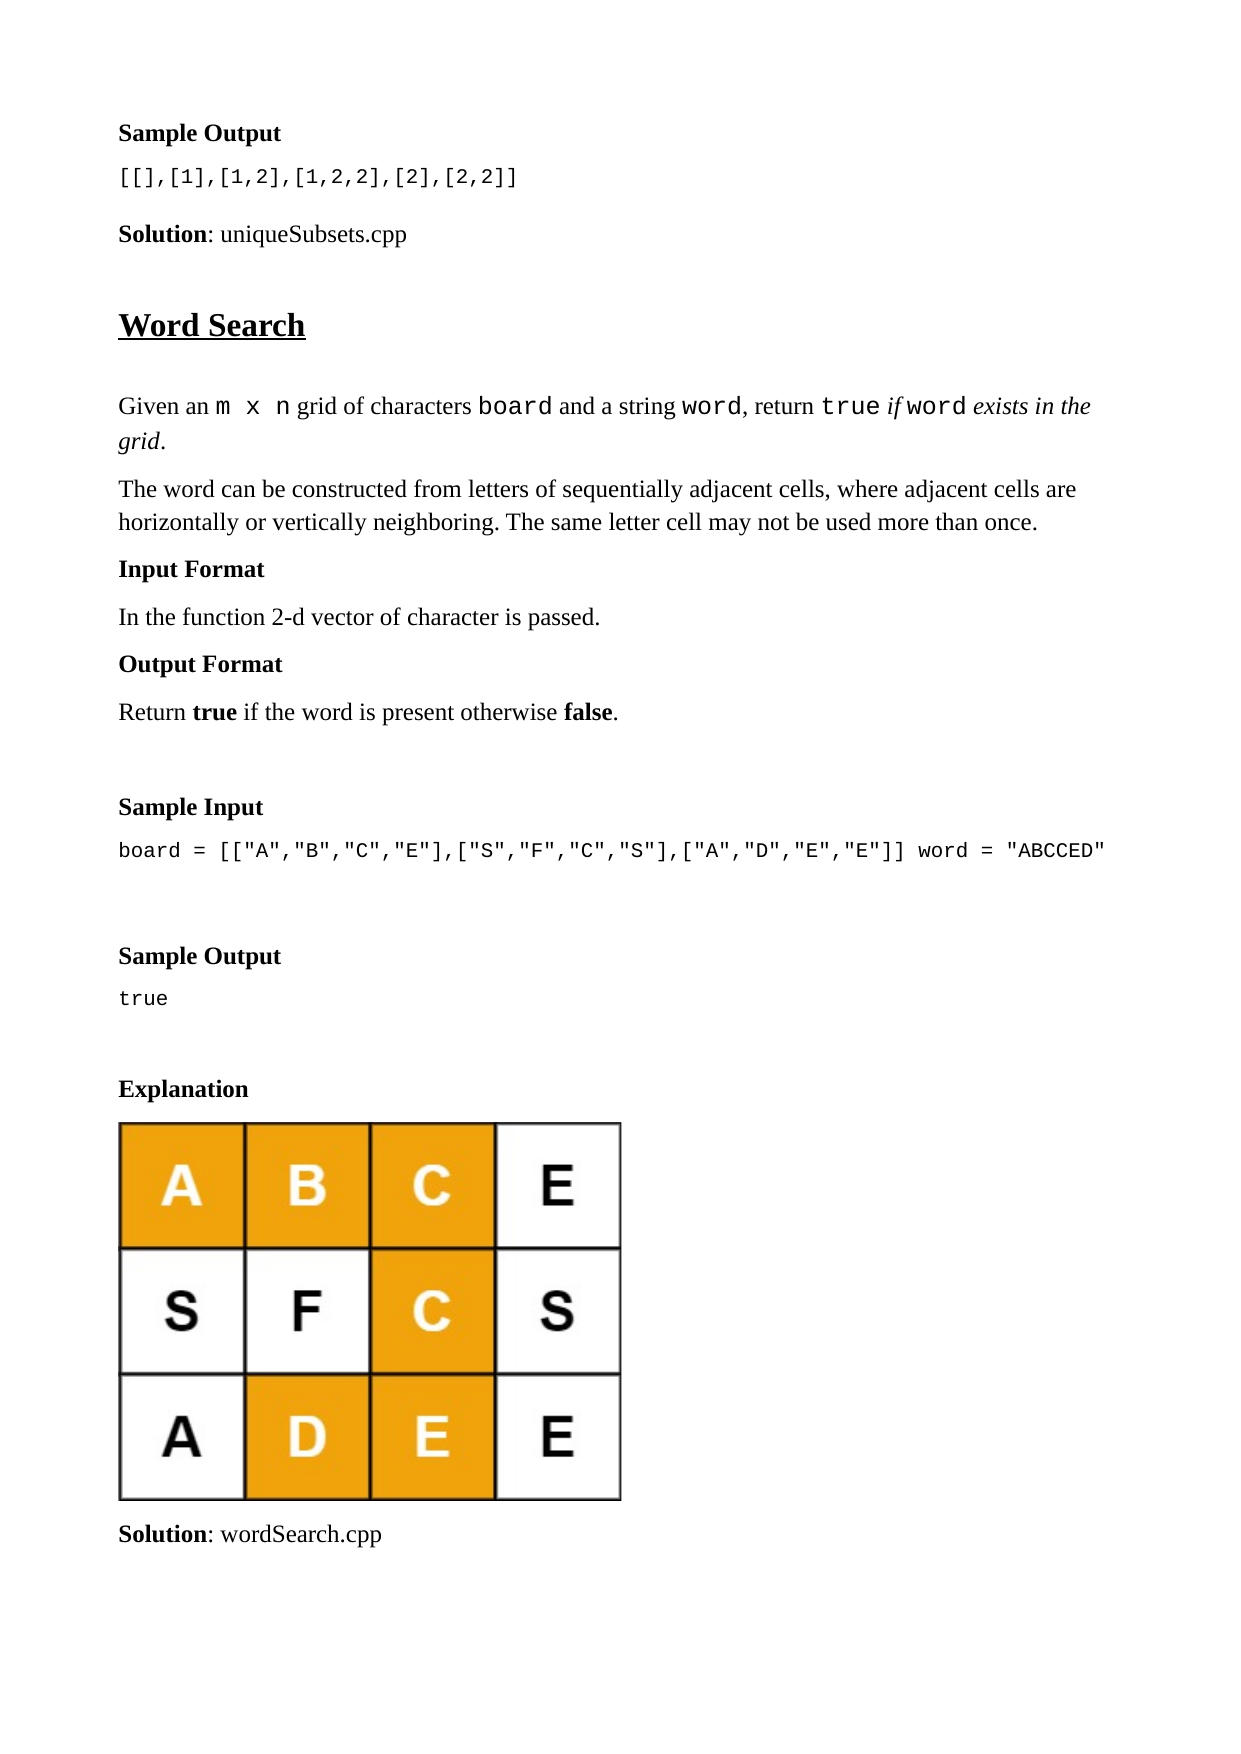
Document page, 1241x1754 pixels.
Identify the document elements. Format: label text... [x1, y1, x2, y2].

text [[],[1],[1,2],[1,2,2],[2],[2,2]] [118, 166, 1122, 189]
text The word can be constructed from letters of sequentially adjacent cells, where adjacent cells are horizontally or vertically neighboring. The same letter cell may not be used more than once. [118, 474, 1122, 536]
text Given an m x n grid of characters board and a string word, return true if word exists in the grid. [118, 391, 1122, 455]
text Explanation [118, 1041, 1122, 1103]
text Sample Output [118, 941, 1122, 969]
text true [118, 988, 1122, 1012]
text Input Format [118, 554, 1122, 583]
text Sample Input [118, 792, 1122, 821]
text In the function 2-d vector of character is passed. [118, 602, 1122, 631]
text Sample Output [118, 118, 1122, 147]
text Word Search [118, 305, 1122, 343]
picture [118, 1122, 622, 1501]
text Solution: uniqueSubsets.cpp [118, 219, 1122, 248]
text Return true if the word is present otherwise false. [118, 697, 1122, 726]
text Solution: wordSearch.cpp [118, 1519, 1122, 1548]
text board = [["A","B","C","E"],["S","F","C","S"],["A","D","E","E"]] word = "ABCCED" [118, 840, 1122, 864]
text Output Format [118, 649, 1122, 678]
